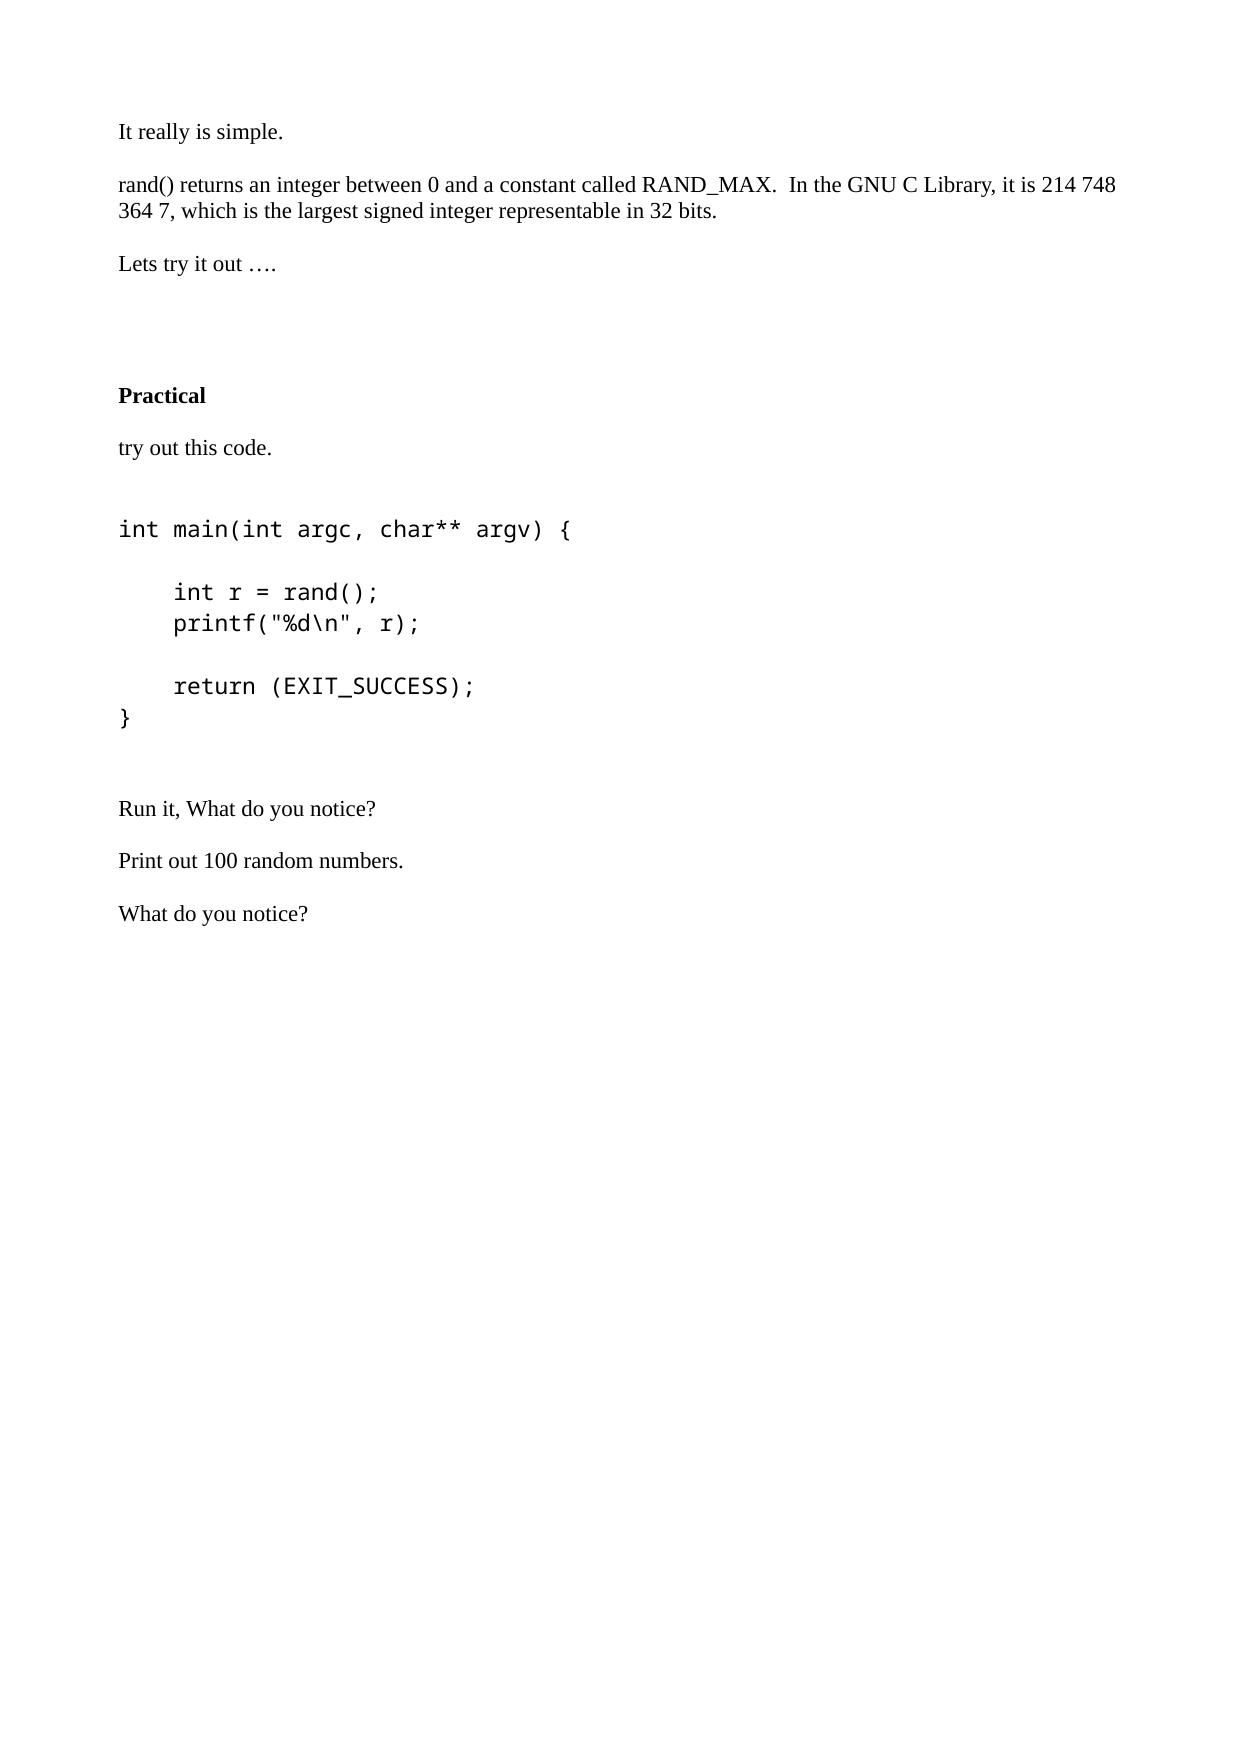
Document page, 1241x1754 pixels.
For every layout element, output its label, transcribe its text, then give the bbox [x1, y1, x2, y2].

text try out this code. [118, 434, 1122, 461]
text Run it, What do you notice? [118, 795, 1122, 821]
text It really is simple. [118, 118, 1122, 144]
text Lets try it out …. [118, 250, 1122, 276]
text rand() returns an integer between 0 and a constant called RAND_MAX. In the GNU C Library, it is 214 748 364 7, which is the largest signed integer representable in 32 bits. [118, 171, 1122, 223]
text } [118, 701, 1122, 732]
text int main(int argc, char** argv) { [118, 513, 1122, 545]
text return (EXIT_SUCCESS); [118, 670, 1122, 701]
text printf("%d\n", r); [118, 607, 1122, 638]
text Print out 100 random numbers. [118, 847, 1122, 874]
text int r = rand(); [118, 576, 1122, 607]
text What do you notice? [118, 900, 1122, 926]
text Practical [118, 382, 1122, 408]
